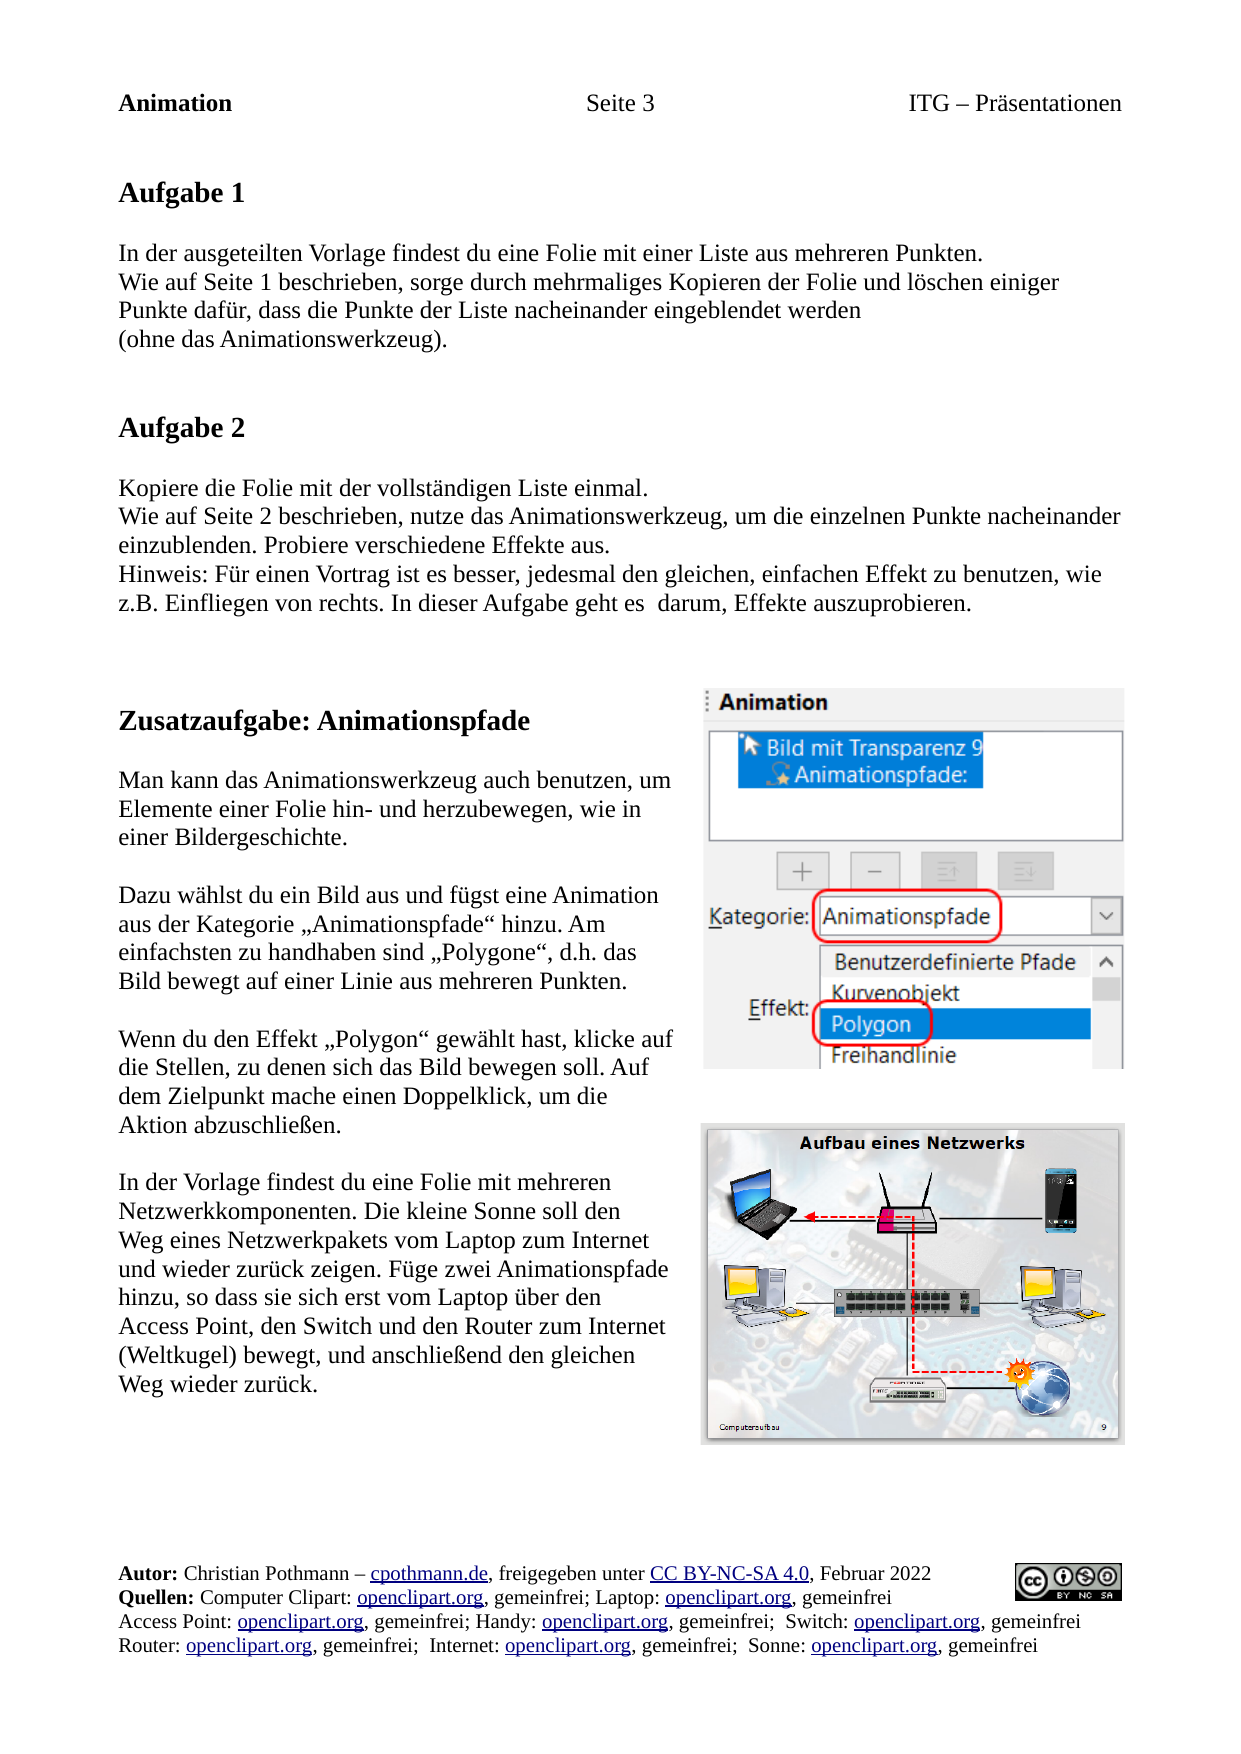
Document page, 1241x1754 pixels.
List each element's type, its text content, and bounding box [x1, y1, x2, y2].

text In der Vorlage findest du eine Folie mit mehreren Netzwerkkomponenten. Die kleine Sonne soll den Weg eines Netzwerkpakets vom Laptop zum Internet und wieder zurück zeigen. Füge zwei Animationspfade hinzu, so dass sie sich erst vom Laptop über den Access Point, den Switch und den Router zum Internet (Weltkugel) bewegt, und anschließend den gleichen Weg wieder zurück. [118, 1167, 700, 1397]
text Wie auf Seite 2 beschrieben, nutze das Animationswerkzeug, um die einzelnen Punkte nacheinander einzublenden. Probiere verschiedene Effekte aus. [118, 501, 1122, 559]
picture [700, 1123, 1125, 1445]
text Access Point: openclipart.org, gemeinfrei; Handy: openclipart.org, gemeinfrei; Switch: openclipart.org, gemeinfrei [118, 1609, 1122, 1633]
text Aufgabe 1 [118, 176, 1122, 209]
text Dazu wählst du ein Bild aus und fügst eine Animation aus der Kategorie „Animationspfade“ hinzu. Am einfachsten zu handhaben sind „Polygone“, d.h. das Bild bewegt auf einer Linie aus mehreren Punkten. [118, 880, 703, 995]
text Aufgabe 2 [118, 410, 1122, 444]
text Hinweis: Für einen Vortrag ist es besser, jedesmal den gleichen, einfachen Effekt zu benutzen, wie z.B. Einfliegen von rechts. In dieser Aufgabe geht es darum, Effekte auszuprobieren. [118, 559, 1122, 616]
text Wenn du den Effekt „Polygon“ gewählt hast, klicke auf die Stellen, zu denen sich das Bild bewegen soll. Auf dem Zielpunkt mache einen Doppelklick, um die Aktion abzuschließen. [118, 1024, 1122, 1139]
text Quellen: Computer Clipart: openclipart.org, gemeinfrei; Laptop: openclipart.org, gemeinfrei [118, 1584, 1122, 1609]
text Router: openclipart.org, gemeinfrei; Internet: openclipart.org, gemeinfrei; Sonne: openclipart.org, gemeinfrei [118, 1633, 1122, 1657]
text Kopiere die Folie mit der vollständigen Liste einmal. [118, 473, 1122, 501]
picture [1015, 1563, 1122, 1601]
text Autor: Christian Pothmann – cpothmann.de, freigegeben unter CC BY-NC-SA 4.0, Februar 2022 [118, 1561, 1122, 1584]
text Man kann das Animationswerkzeug auch benutzen, um Elemente einer Folie hin- und herzubewegen, wie in einer Bildergeschichte. [118, 765, 703, 851]
text Wie auf Seite 1 beschrieben, sorge durch mehrmaliges Kopieren der Folie und löschen einiger Punkte dafür, dass die Punkte der Liste nacheinander eingeblendet werden [118, 267, 1122, 324]
picture [703, 688, 1125, 1069]
text In der ausgeteilten Vorlage findest du eine Folie mit einer Liste aus mehreren Punkten. [118, 238, 1122, 267]
text Zusatzaufgabe: Animationspfade [118, 703, 703, 736]
text (ohne das Animationswerkzeug). [118, 324, 1122, 353]
